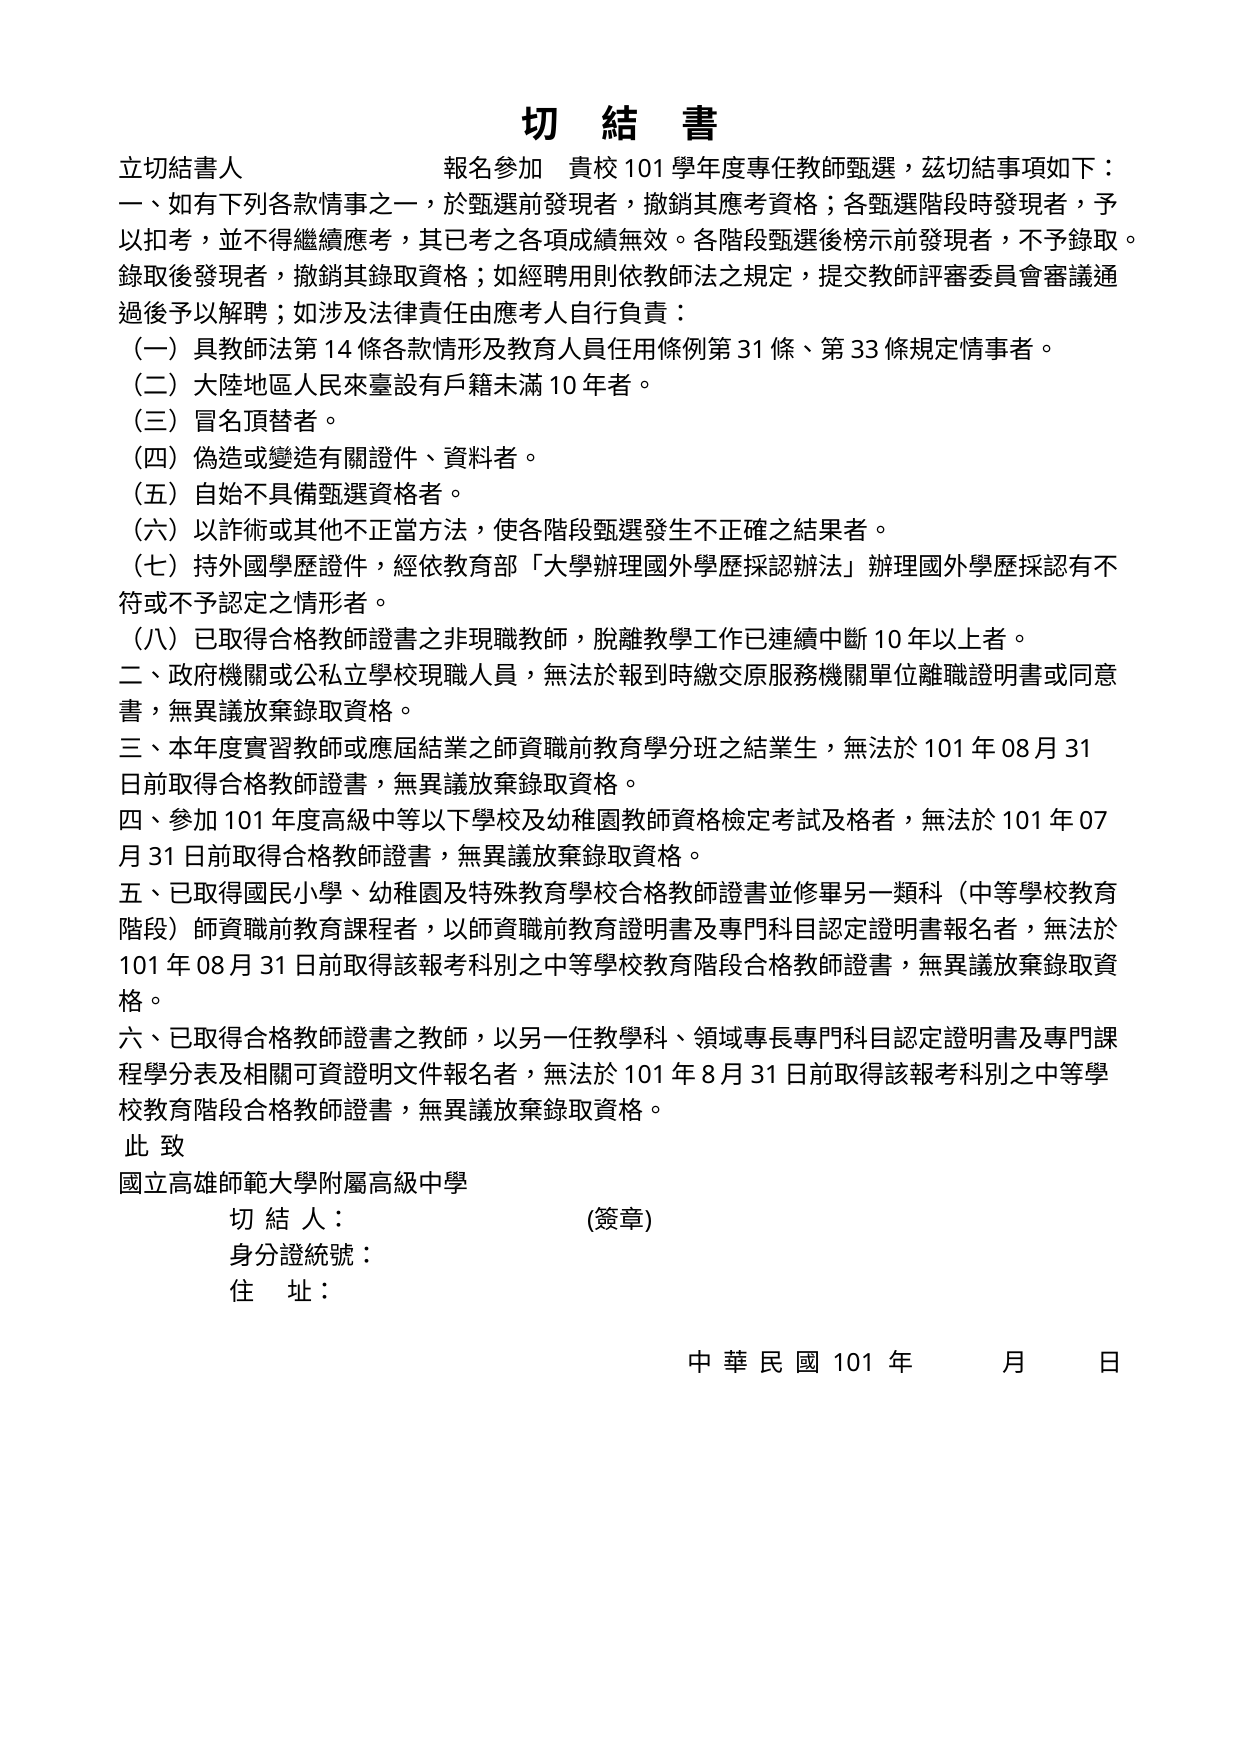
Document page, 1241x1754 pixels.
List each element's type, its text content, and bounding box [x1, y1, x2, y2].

text 此 致 [118, 1127, 1122, 1163]
text （四）偽造或變造有關證件、資料者。 [118, 438, 1122, 474]
text 住 址： [229, 1272, 1122, 1308]
text 國立高雄師範大學附屬高級中學 [118, 1163, 1122, 1199]
text 五、已取得國民小學、幼稚園及特殊教育學校合格教師證書並修畢另一類科（中等學校教育階段）師資職前教育課程者，以師資職前教育證明書及專門科目認定證明書報名者，無法於101年08月31日前取得該報考科別之中等學校教育階段合格教師證書，無異議放棄錄取資格。 [118, 873, 1122, 1018]
text （二）大陸地區人民來臺設有戶籍未滿10年者。 [118, 366, 1122, 402]
text 身分證統號： [229, 1236, 1122, 1272]
text 四、參加101年度高級中等以下學校及幼稚園教師資格檢定考試及格者，無法於101年07月31日前取得合格教師證書，無異議放棄錄取資格。 [118, 801, 1122, 873]
text 六、已取得合格教師證書之教師，以另一任教學科、領域專長專門科目認定證明書及專門課程學分表及相關可資證明文件報名者，無法於101年8月31日前取得該報考科別之中等學校教育階段合格教師證書，無異議放棄錄取資格。 [118, 1018, 1122, 1127]
text 立切結書人 報名參加 貴校101學年度專任教師甄選，茲切結事項如下： [118, 148, 1122, 184]
text 一、如有下列各款情事之一，於甄選前發現者，撤銷其應考資格；各甄選階段時發現者，予以扣考，並不得繼續應考，其已考之各項成績無效。各階段甄選後榜示前發現者，不予錄取。錄取後發現者，撤銷其錄取資格；如經聘用則依教師法之規定，提交教師評審委員會審議通過後予以解聘；如涉及法律責任由應考人自行負責： [118, 184, 1122, 329]
text （一）具教師法第14條各款情形及教育人員任用條例第31條、第33條規定情事者。 [118, 329, 1122, 366]
text 二、政府機關或公私立學校現職人員，無法於報到時繳交原服務機關單位離職證明書或同意書，無異議放棄錄取資格。 [118, 656, 1122, 728]
text 中 華 民 國 101 年 月 日 [118, 1342, 1122, 1378]
text （八）已取得合格教師證書之非現職教師，脫離教學工作已連續中斷10年以上者。 [118, 619, 1122, 656]
text （六）以詐術或其他不正當方法，使各階段甄選發生不正確之結果者。 [118, 511, 1122, 547]
text （七）持外國學歷證件，經依教育部「大學辦理國外學歷採認辦法」辦理國外學歷採認有不符或不予認定之情形者。 [118, 547, 1122, 619]
text （三）冒名頂替者。 [118, 402, 1122, 438]
text 切 結 書 [118, 94, 1122, 148]
text 切 結 人： (簽章) [229, 1199, 1122, 1236]
text 三、本年度實習教師或應屆結業之師資職前教育學分班之結業生，無法於101年08月31 日前取得合格教師證書，無異議放棄錄取資格。 [118, 728, 1122, 801]
text （五）自始不具備甄選資格者。 [118, 474, 1122, 511]
